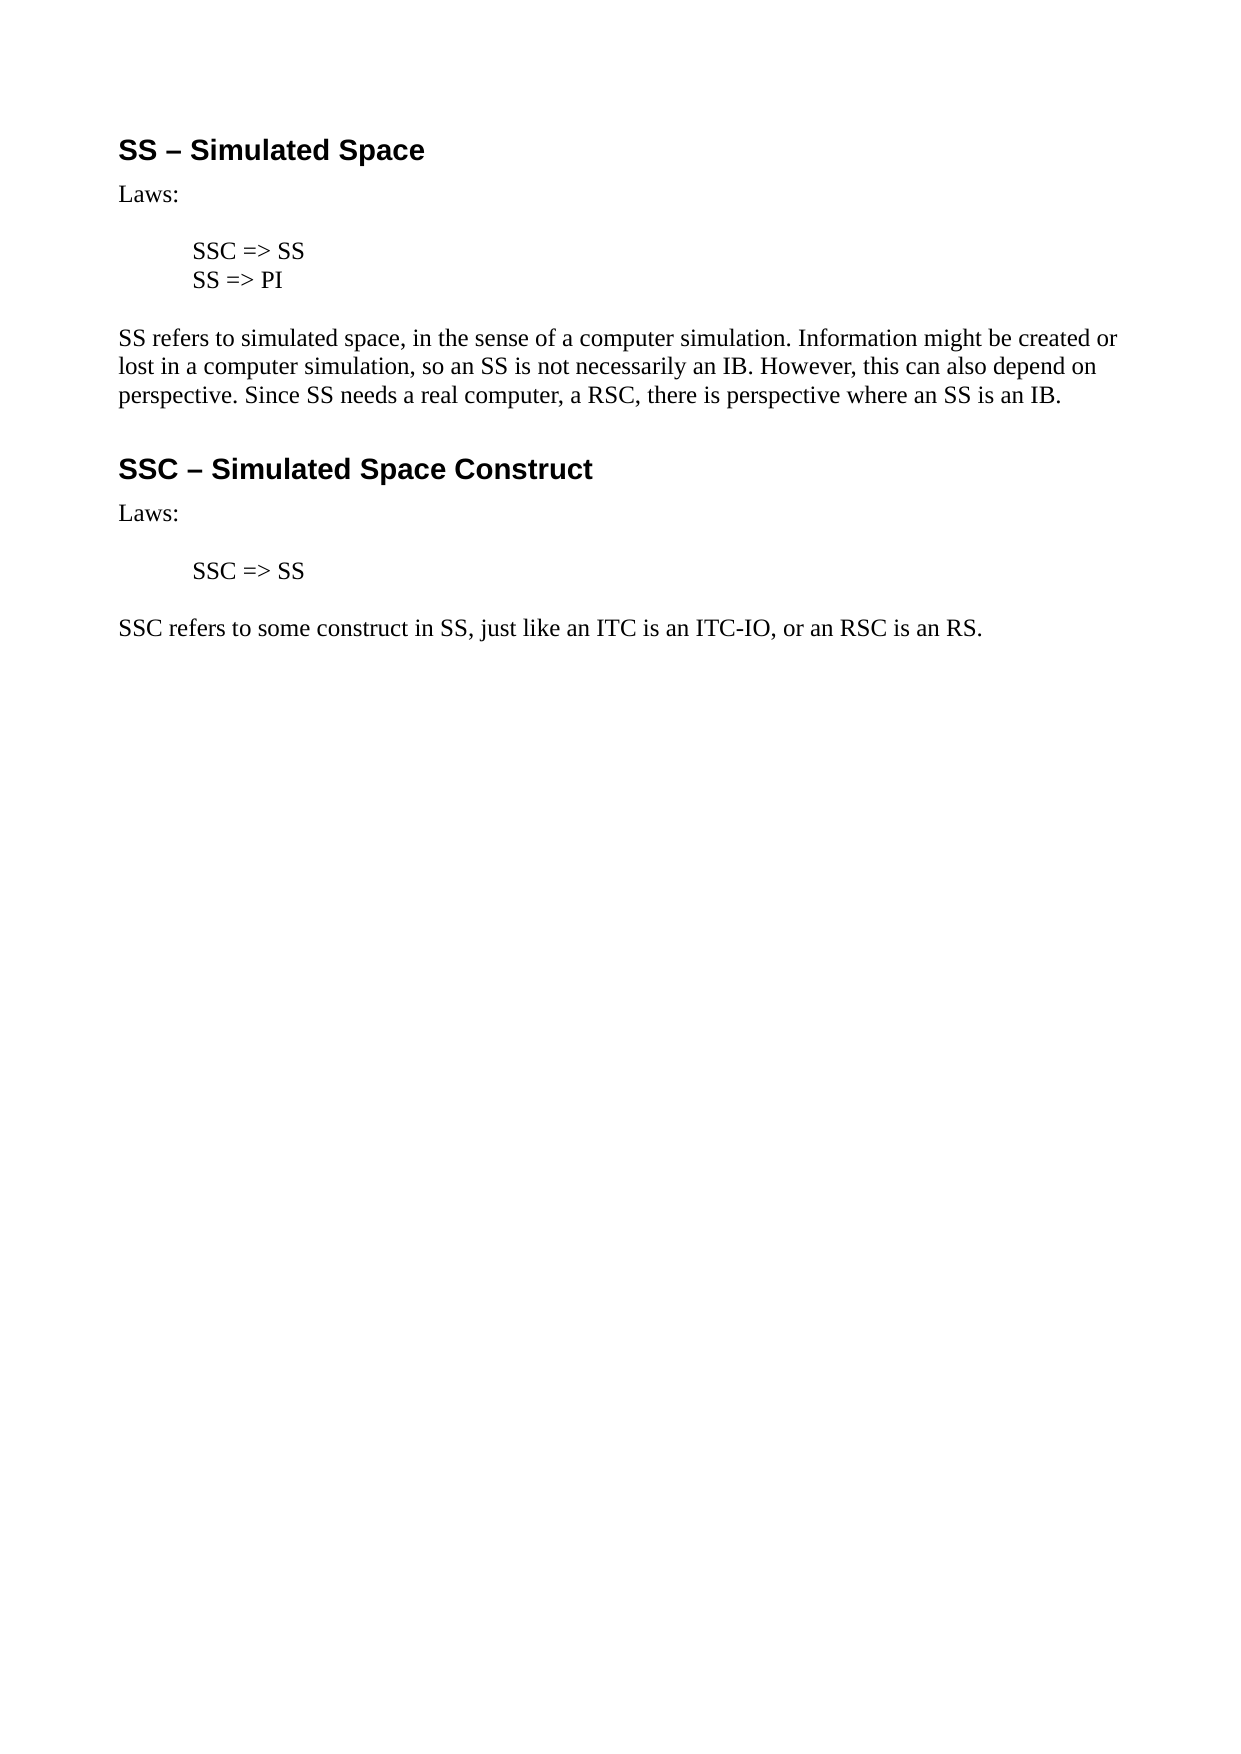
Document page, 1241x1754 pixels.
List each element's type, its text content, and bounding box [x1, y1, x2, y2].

text Laws: [118, 498, 1122, 527]
text SS => PI [118, 265, 1122, 294]
text SSC => SS [118, 236, 1122, 265]
text SSC refers to some construct in SS, just like an ITC is an ITC-IO, or an RSC is an RS. [118, 613, 1122, 642]
text SSC => SS [118, 556, 1122, 585]
text SS refers to simulated space, in the sense of a computer simulation. Information might be created or lost in a computer simulation, so an SS is not necessarily an IB. However, this can also depend on perspective. Since SS needs a real computer, a RSC, there is perspective where an SS is an IB. [118, 323, 1122, 409]
text Laws: [118, 179, 1122, 208]
subtitle SS – Simulated Space [118, 133, 1122, 166]
subtitle SSC – Simulated Space Construct [118, 452, 1122, 486]
